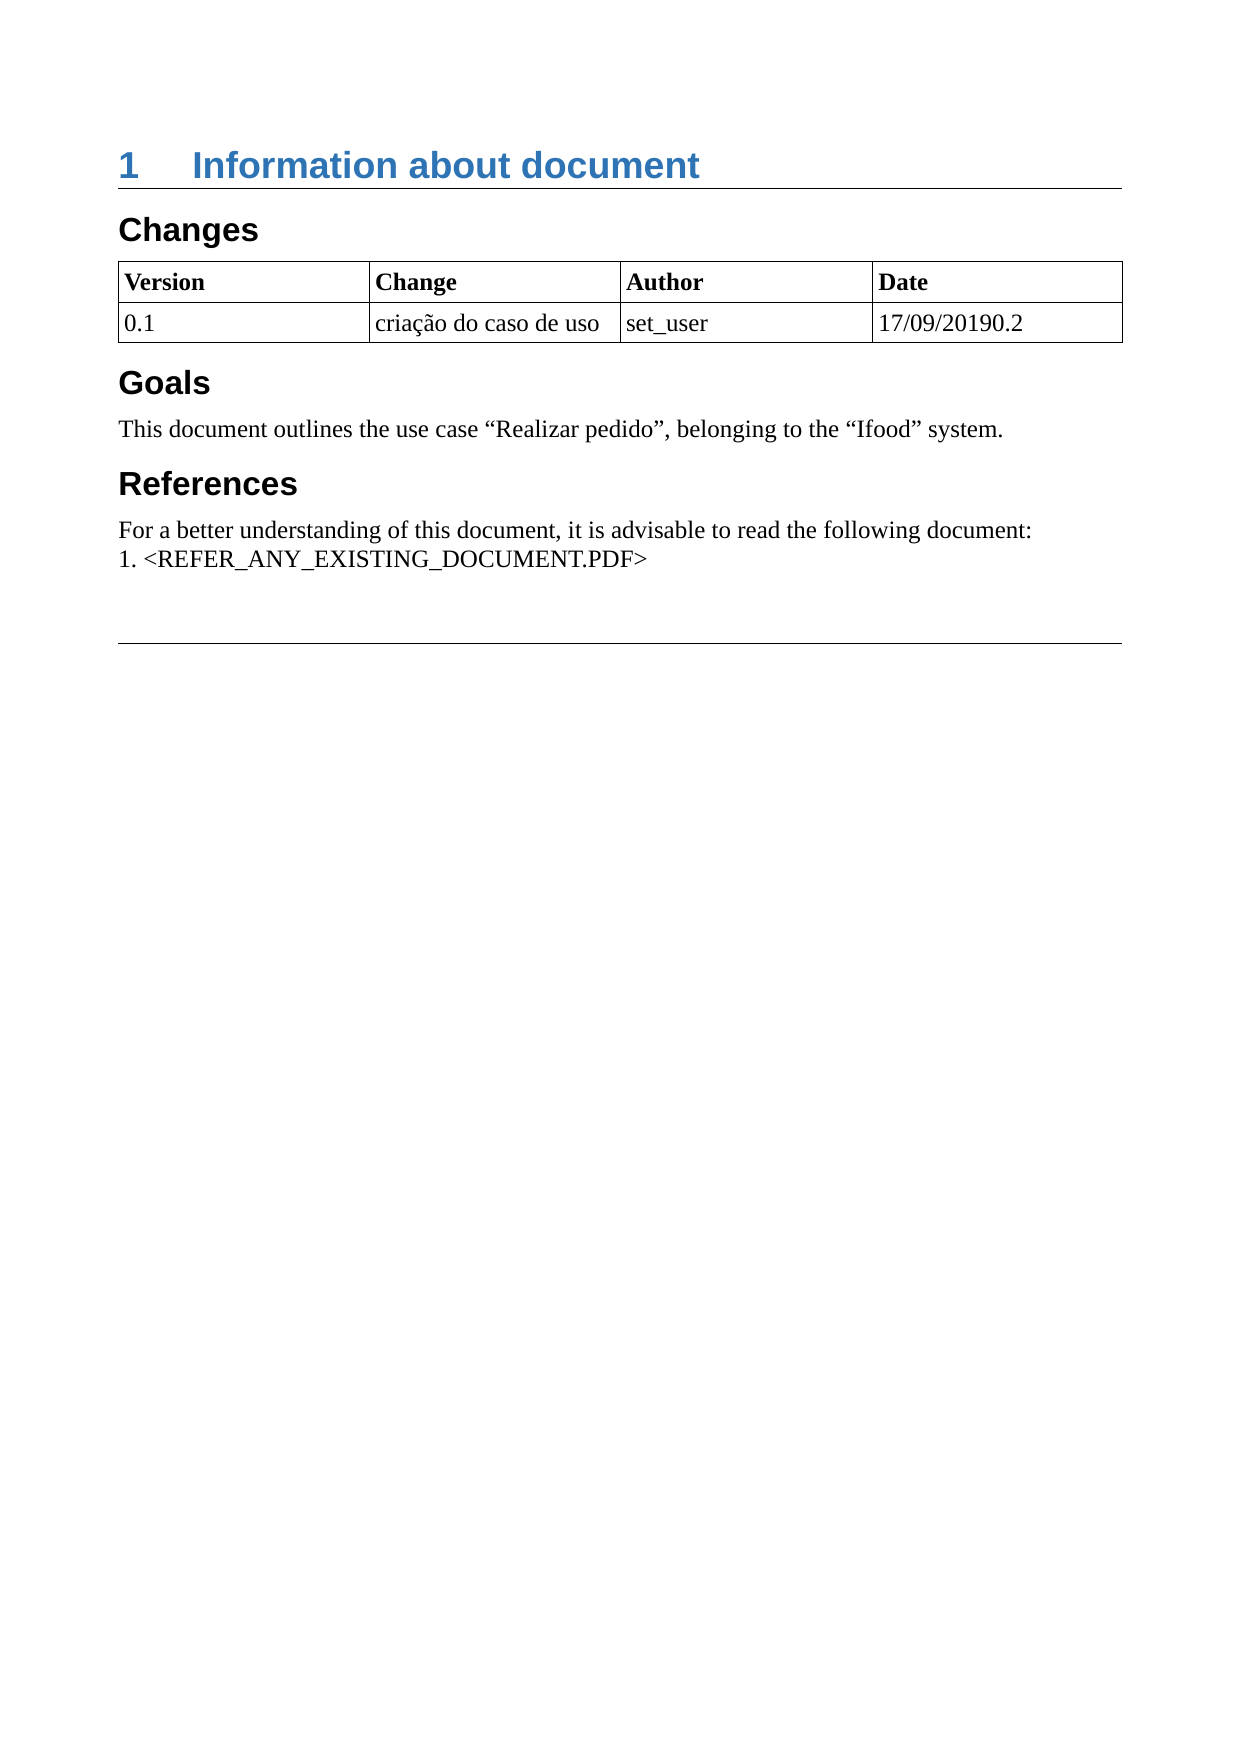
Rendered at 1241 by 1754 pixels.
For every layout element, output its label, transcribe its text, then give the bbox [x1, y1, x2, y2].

text For a better understanding of this document, it is advisable to read the following document: [118, 515, 1122, 544]
subtitle References [118, 464, 1122, 502]
table_cell 17/09/20190.2 [873, 303, 1122, 342]
table_header Author [621, 262, 872, 301]
text This document outlines the use case “Realizar pedido”, belonging to the “Ifood” system. [118, 414, 1122, 443]
subtitle Changes [118, 210, 1122, 248]
text 1. <REFER_ANY_EXISTING_DOCUMENT.PDF> [118, 544, 1122, 572]
subtitle Information about document [118, 143, 1122, 188]
subtitle Goals [118, 363, 1122, 402]
table_header Date [873, 262, 1122, 301]
table_cell set_user [621, 303, 872, 342]
table_header Version [119, 262, 369, 301]
table_header Change [370, 262, 620, 301]
table_cell criação do caso de uso [370, 303, 620, 342]
table_cell 0.1 [119, 303, 369, 342]
